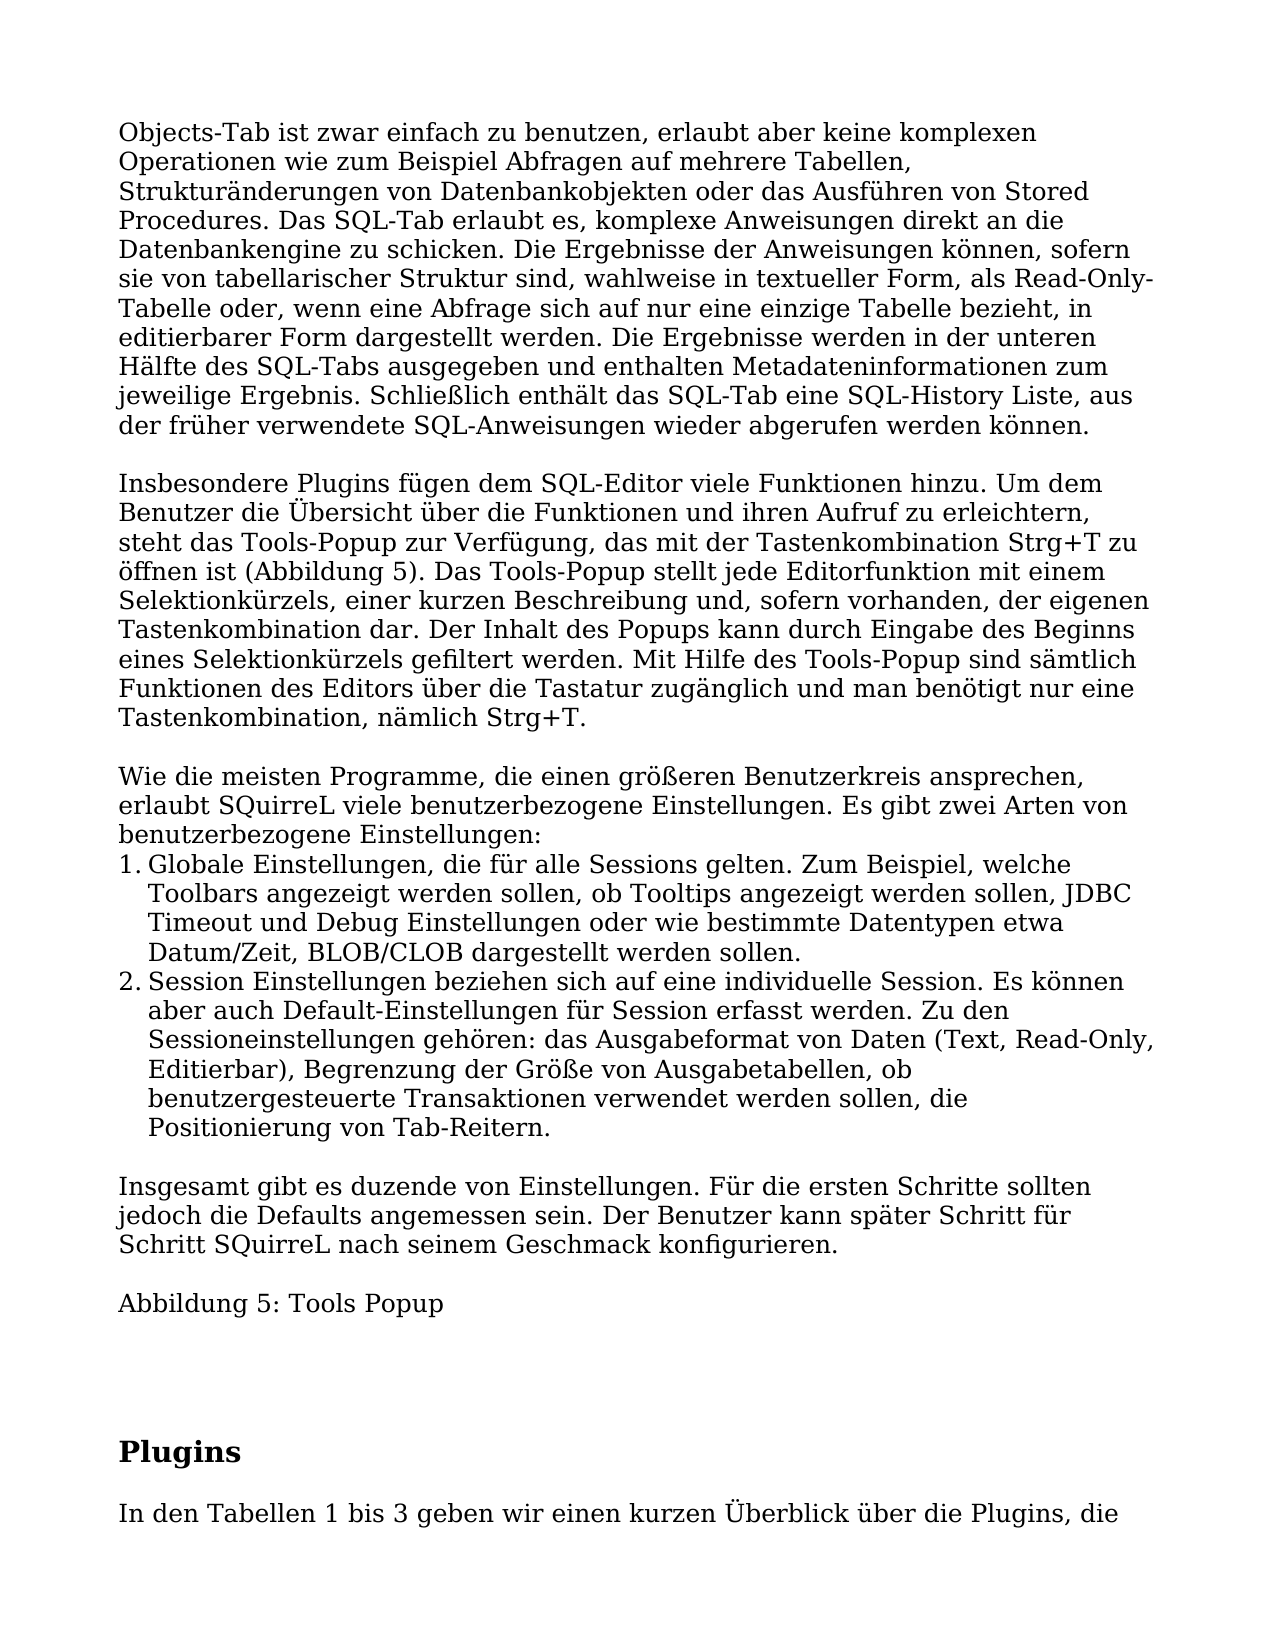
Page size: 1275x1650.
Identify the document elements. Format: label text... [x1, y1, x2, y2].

text Plugins [118, 1435, 1157, 1470]
text Objects-Tab ist zwar einfach zu benutzen, erlaubt aber keine komplexen Operationen wie zum Beispiel Abfragen auf mehrere Tabellen, Strukturänderungen von Datenbankobjekten oder das Ausführen von Stored Procedures. Das SQL-Tab erlaubt es, komplexe Anweisungen direkt an die Datenbankengine zu schicken. Die Ergebnisse der Anweisungen können, sofern sie von tabellarischer Struktur sind, wahlweise in textueller Form, als Read-Only-Tabelle oder, wenn eine Abfrage sich auf nur eine einzige Tabelle bezieht, in editierbarer Form dargestellt werden. Die Ergebnisse werden in der unteren Hälfte des SQL-Tabs ausgegeben und enthalten Metadateninformationen zum jeweilige Ergebnis. Schließlich enthält das SQL-Tab eine SQL-History Liste, aus der früher verwendete SQL-Anweisungen wieder abgerufen werden können. [118, 118, 1157, 440]
text In den Tabellen 1 bis 3 geben wir einen kurzen Überblick über die Plugins, die [118, 1499, 1157, 1528]
text Abbildung 5: Tools Popup [118, 1289, 1157, 1318]
list Globale Einstellungen, die für alle Sessions gelten. Zum Beispiel, welche Toolbars angezeigt werden sollen, ob Tooltips angezeigt werden sollen, JDBC Timeout und Debug Einstellungen oder wie bestimmte Datentypen etwa Datum/Zeit, BLOB/CLOB dargestellt werden sollen. [118, 850, 1157, 967]
list Session Einstellungen beziehen sich auf eine individuelle Session. Es können aber auch Default-Einstellungen für Session erfasst werden. Zu den Sessioneinstellungen gehören: das Ausgabeformat von Daten (Text, Read-Only, Editierbar), Begrenzung der Größe von Ausgabetabellen, ob benutzergesteuerte Transaktionen verwendet werden sollen, die Positionierung von Tab-Reitern. [118, 967, 1157, 1143]
text Insbesondere Plugins fügen dem SQL-Editor viele Funktionen hinzu. Um dem Benutzer die Übersicht über die Funktionen und ihren Aufruf zu erleichtern, steht das Tools-Popup zur Verfügung, das mit der Tastenkombination Strg+T zu öffnen ist (Abbildung 5). Das Tools-Popup stellt jede Editorfunktion mit einem Selektionkürzels, einer kurzen Beschreibung und, sofern vorhanden, der eigenen Tastenkombination dar. Der Inhalt des Popups kann durch Eingabe des Beginns eines Selektionkürzels gefiltert werden. Mit Hilfe des Tools-Popup sind sämtlich Funktionen des Editors über die Tastatur zugänglich und man benötigt nur eine Tastenkombination, nämlich Strg+T. [118, 469, 1157, 733]
text Insgesamt gibt es duzende von Einstellungen. Für die ersten Schritte sollten jedoch die Defaults angemessen sein. Der Benutzer kann später Schritt für Schritt SQuirreL nach seinem Geschmack konfigurieren. [118, 1172, 1157, 1260]
text Wie die meisten Programme, die einen größeren Benutzerkreis ansprechen, erlaubt SQuirreL viele benutzerbezogene Einstellungen. Es gibt zwei Arten von benutzerbezogene Einstellungen: [118, 762, 1157, 850]
